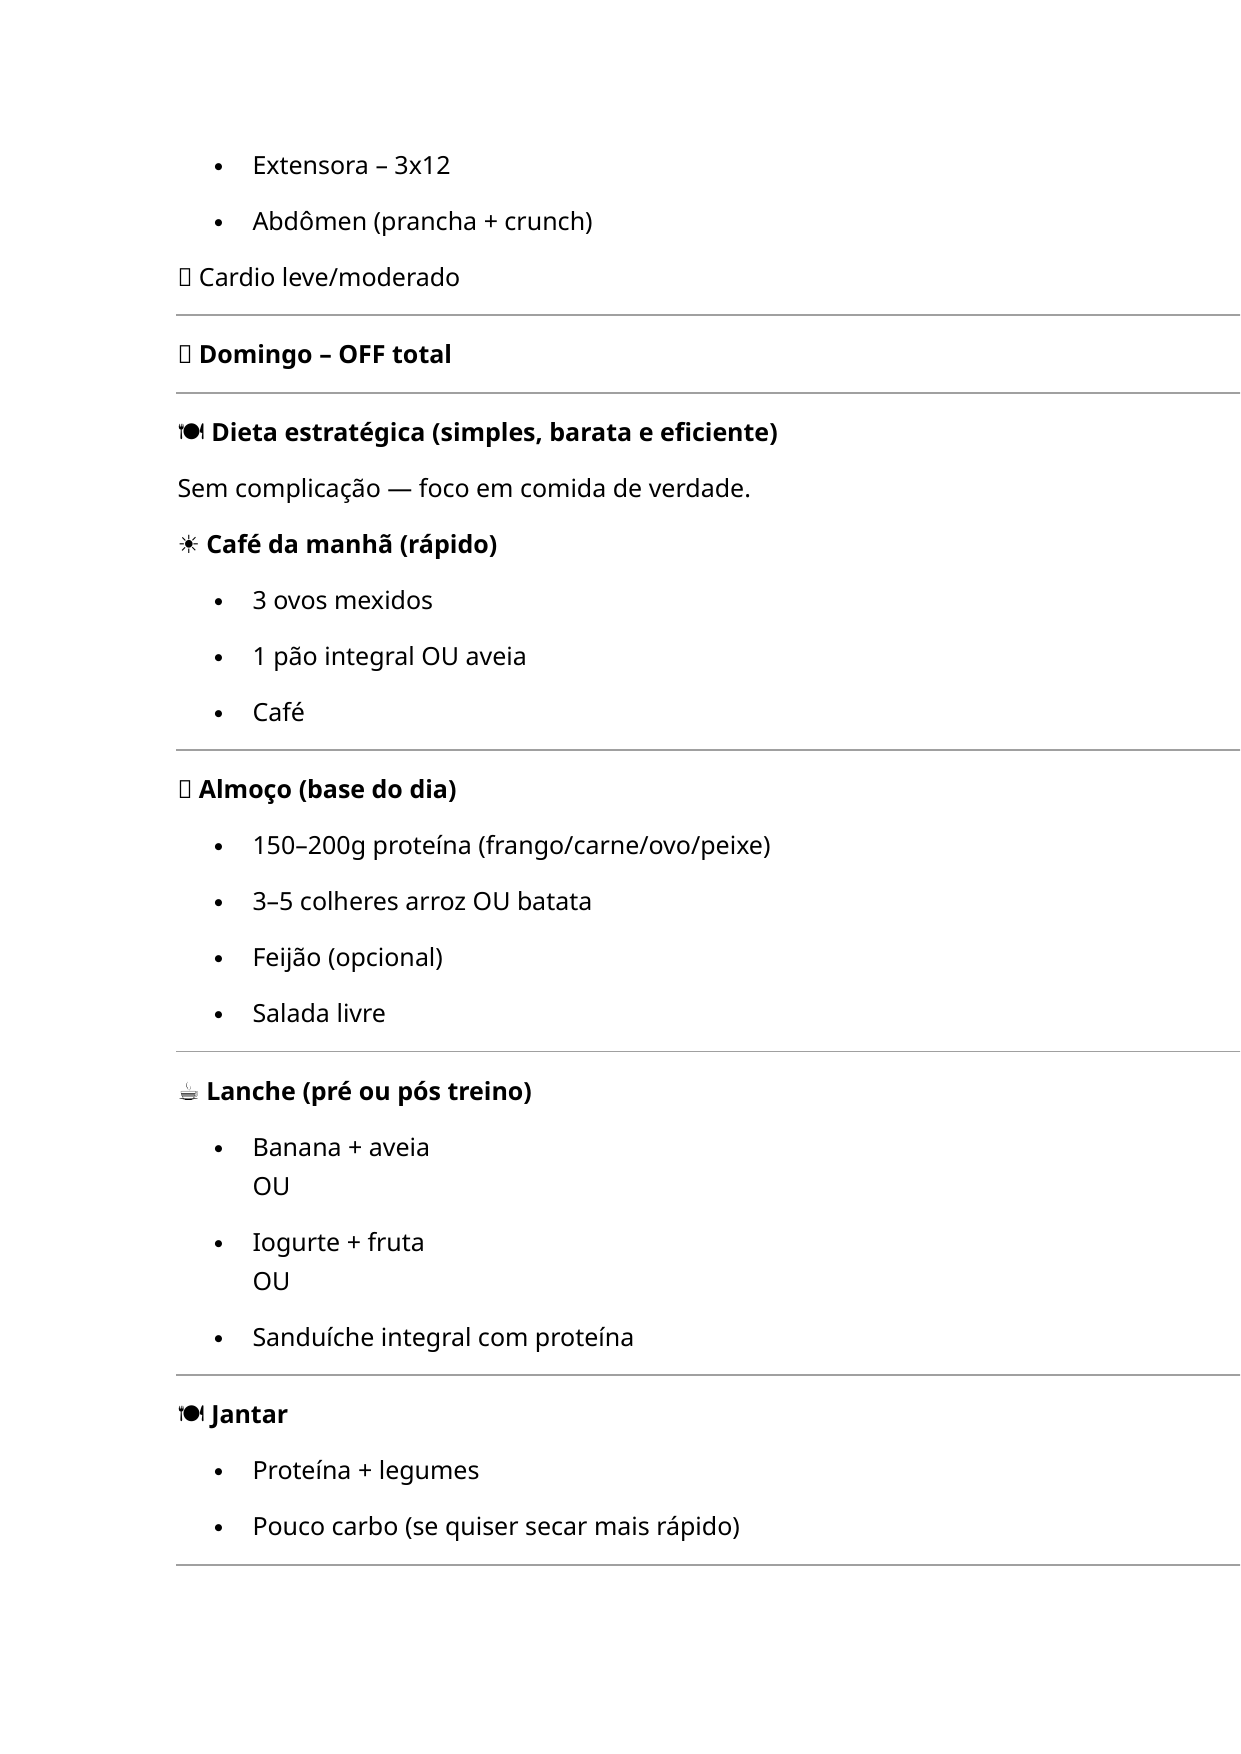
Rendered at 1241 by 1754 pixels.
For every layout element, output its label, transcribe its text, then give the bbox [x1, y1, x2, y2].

list Abdômen (prancha + crunch) [215, 203, 1063, 237]
list 150–200g proteína (frango/carne/ovo/peixe) [215, 828, 1063, 862]
text 🍗 Almoço (base do dia) [177, 772, 1063, 806]
list 1 pão integral OU aveia [215, 638, 1063, 672]
list 3–5 colheres arroz OU batata [215, 884, 1063, 918]
text 🍽️ Dieta estratégica (simples, barata e eficiente) [177, 415, 1063, 449]
text ☕ Lanche (pré ou pós treino) [177, 1073, 1063, 1107]
list Feijão (opcional) [215, 940, 1063, 974]
list Pouco carbo (se quiser secar mais rápido) [215, 1509, 1063, 1543]
text ☀️ Café da manhã (rápido) [177, 527, 1063, 561]
text Sem complicação — foco em comida de verdade. [177, 471, 1063, 505]
text 🚴 Cardio leve/moderado [177, 259, 1063, 293]
list Proteína + legumes [215, 1453, 1063, 1487]
list Sanduíche integral com proteína [215, 1319, 1063, 1353]
list Salada livre [215, 996, 1063, 1029]
list Extensora – 3x12 [215, 148, 1063, 182]
list Banana + aveia OU [215, 1129, 1063, 1202]
text 🍽️ Jantar [177, 1397, 1063, 1431]
list Iogurte + fruta OU [215, 1224, 1063, 1297]
list 3 ovos mexidos [215, 583, 1063, 617]
list Café [215, 694, 1063, 728]
text 📅 Domingo – OFF total [177, 337, 1063, 371]
